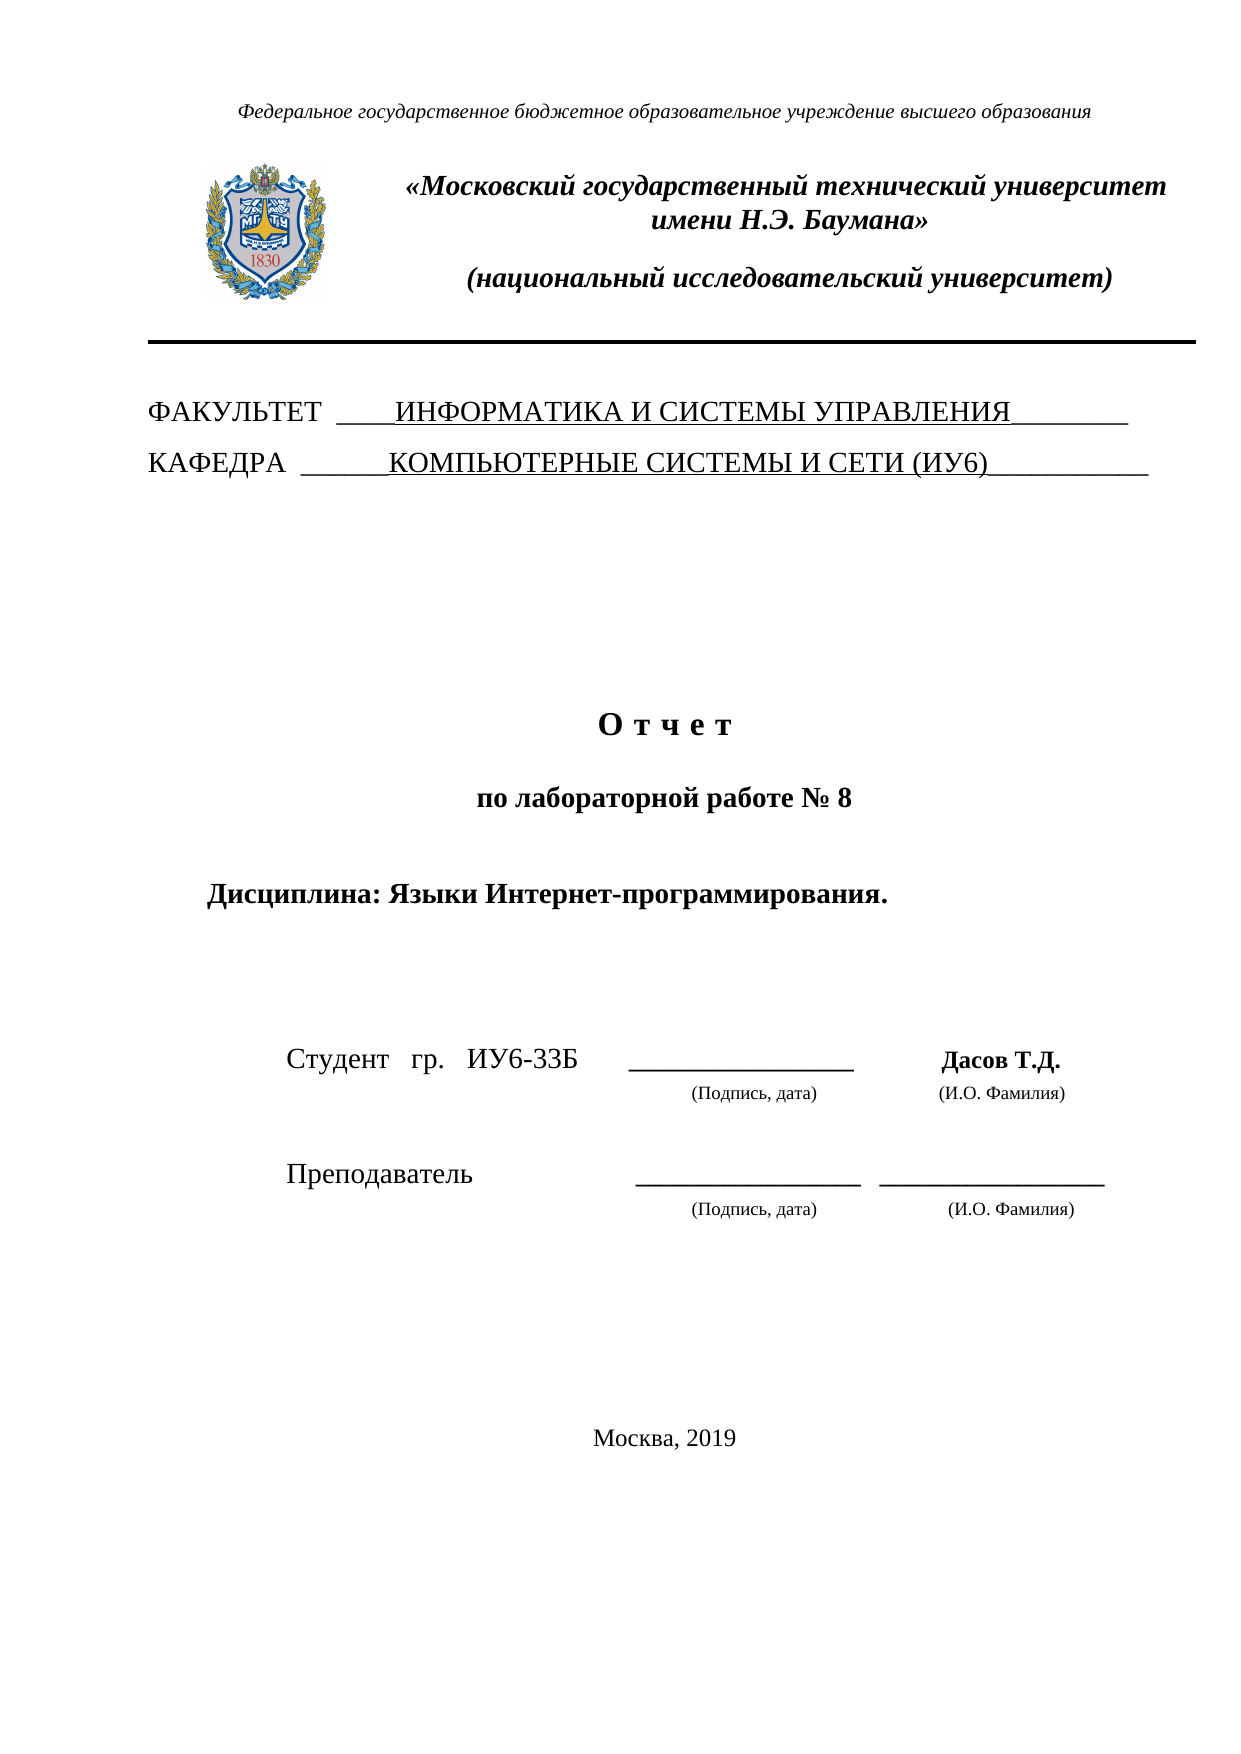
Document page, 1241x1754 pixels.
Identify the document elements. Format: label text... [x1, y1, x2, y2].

text Студент гр. ИУ6-33Б __________________ Дасов Т.Д. [148, 1043, 1181, 1075]
text Преподаватель __________________ __________________ [148, 1159, 1181, 1190]
text (Подпись, дата) (И.О. Фамилия) [148, 1190, 1181, 1221]
table_header «Московский государственный технический университет имени Н.Э. Баумана» (национальный исследовательский университет) [384, 123, 1196, 339]
text КАФЕДРА ______Компьютерные Системы и сети (ИУ6)___________ [148, 445, 1181, 478]
text Дисциплина: Языки Интернет-программирования. [207, 876, 1181, 910]
text ФАКУЛЬТЕТ ____ИНФОРМАТИКА И СИСТЕМЫ УПРАВЛЕНИЯ________ [148, 394, 1181, 428]
text (Подпись, дата) (И.О. Фамилия) [148, 1075, 1181, 1106]
picture [206, 163, 326, 300]
table_header [148, 123, 384, 339]
text Москва, 2019 [148, 1423, 1181, 1451]
text по лабораторной работе № 8 [148, 780, 1181, 814]
text Федеральное государственное бюджетное образовательное учреждение высшего образования [148, 99, 1181, 123]
text Отчет [148, 704, 1181, 743]
